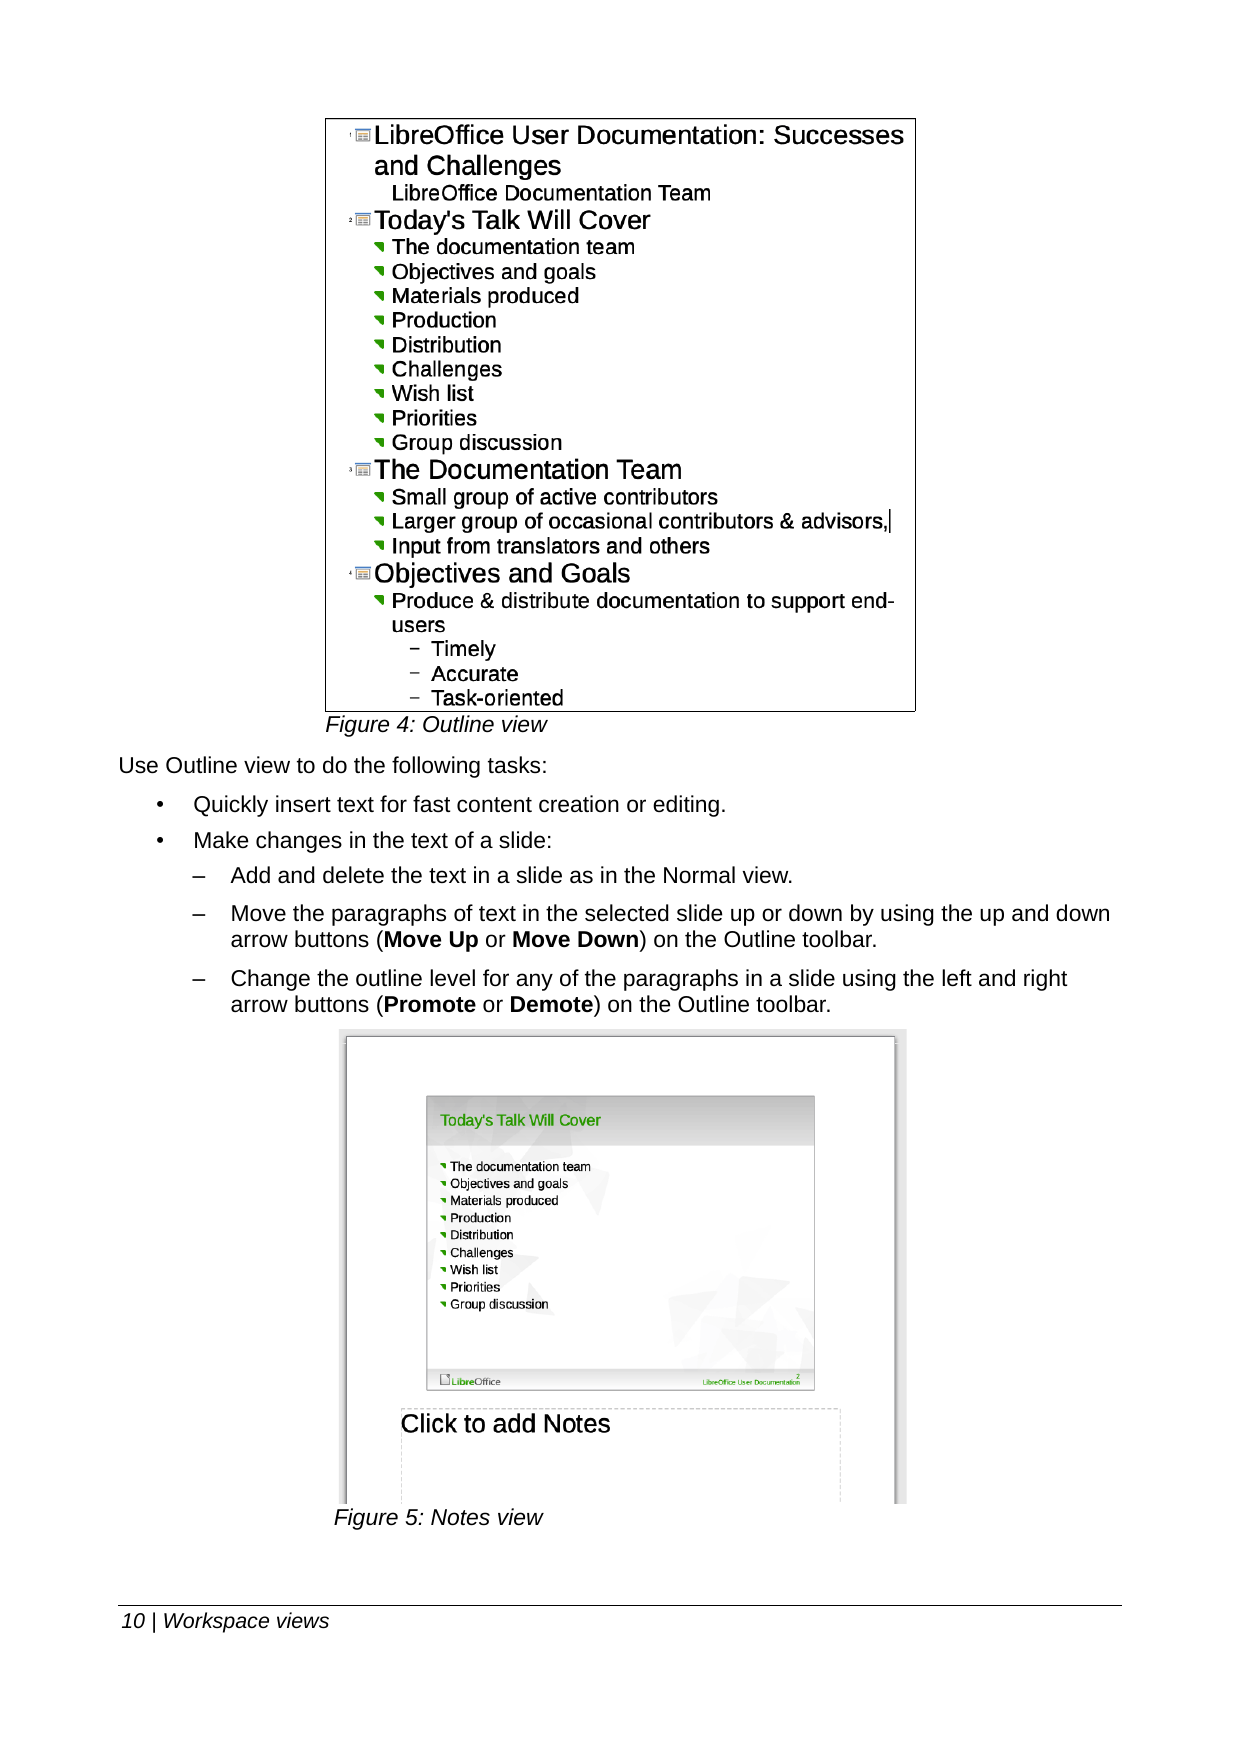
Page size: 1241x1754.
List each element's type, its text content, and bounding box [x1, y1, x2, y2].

picture [326, 119, 915, 711]
text Figure 5: Notes view [333, 1029, 907, 1530]
picture [338, 1029, 907, 1504]
text Use Outline view to do the following tasks: [118, 752, 1122, 779]
list Move the paragraphs of text in the selected slide up or down by using the up and down arrow buttons (Move Up or Move Down) on the Outline toolbar. [192, 900, 1122, 953]
list Quickly insert text for fast content creation or editing. [156, 791, 1122, 818]
list Change the outline level for any of the paragraphs in a slide using the left and right arrow buttons (Promote or Demote) on the Outline toolbar. [192, 965, 1122, 1017]
list Add and delete the text in a slide as in the Normal view. [192, 862, 1122, 888]
text Figure 4: Outline view [325, 712, 915, 737]
list Make changes in the text of a slide: [156, 827, 1122, 853]
